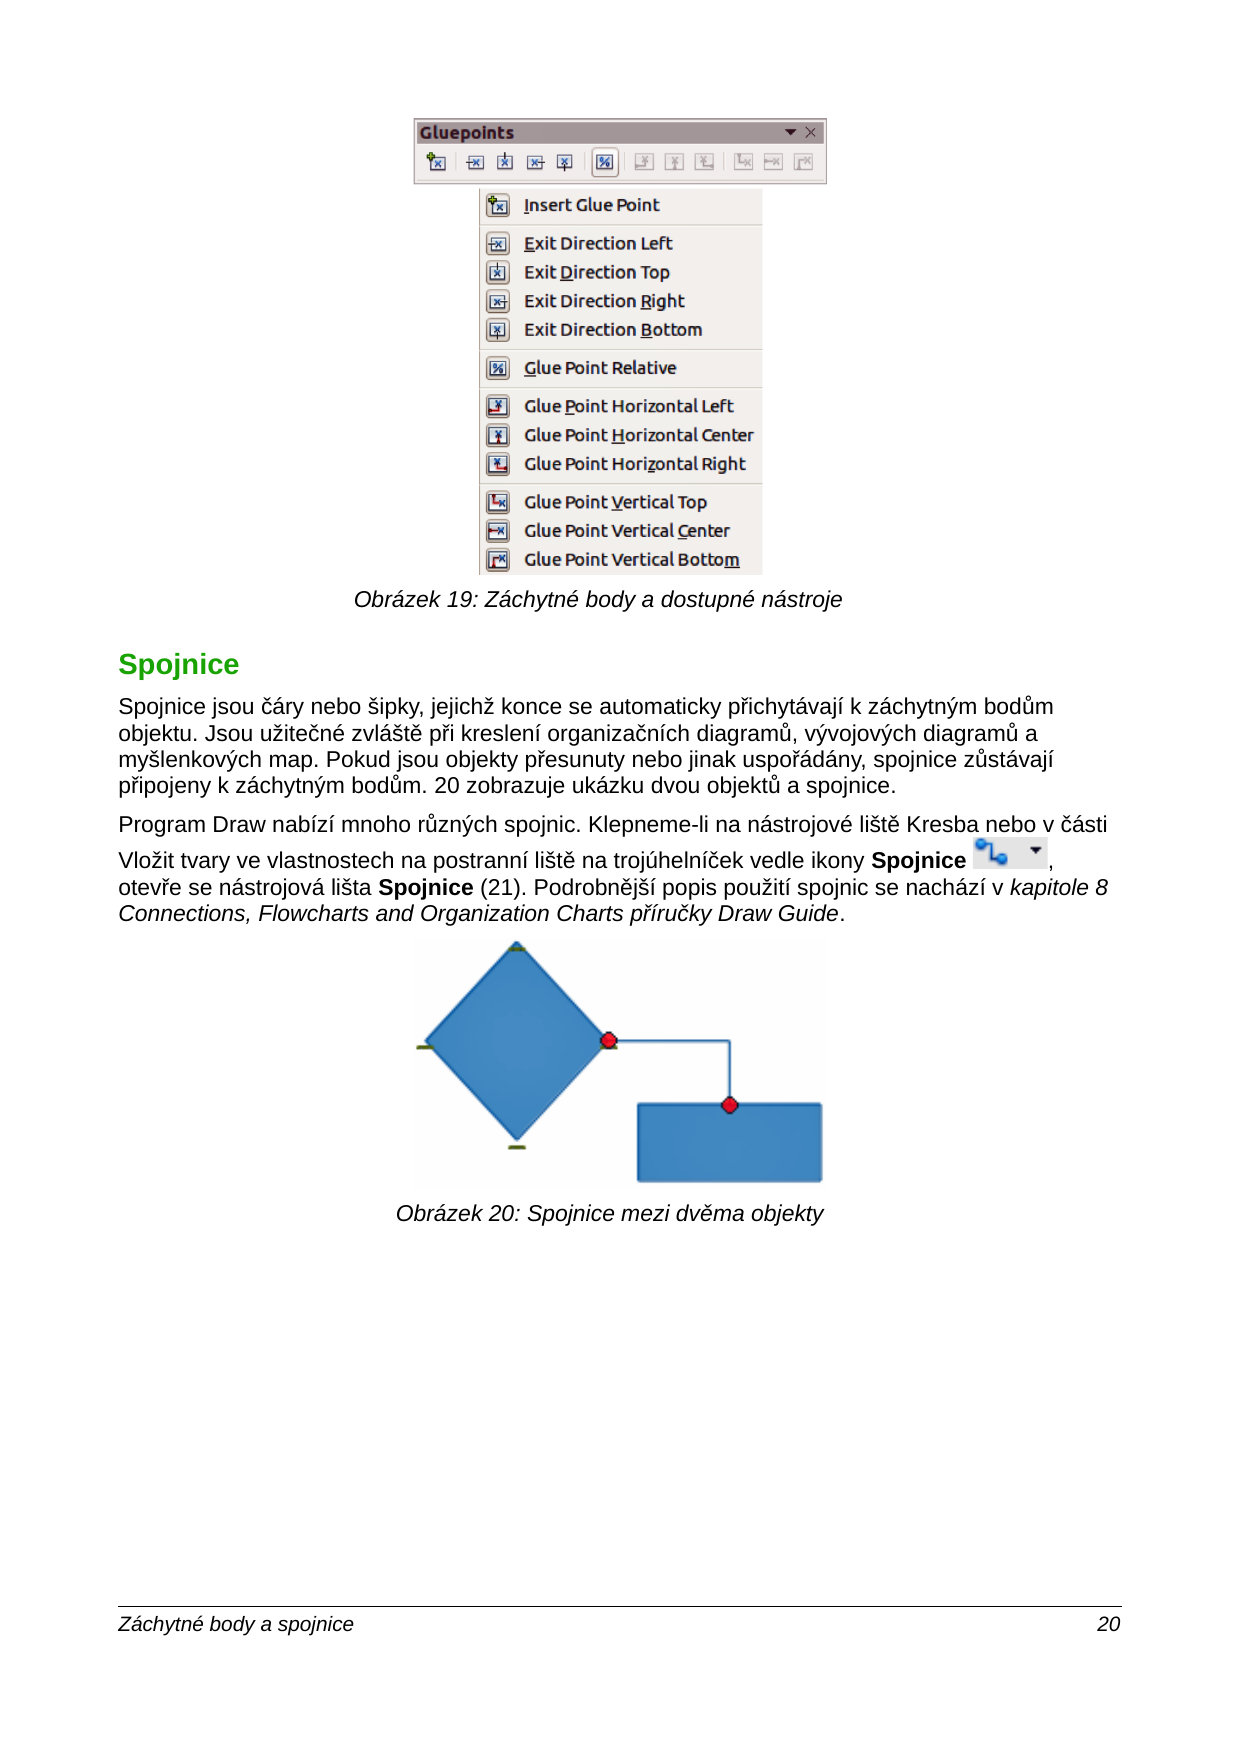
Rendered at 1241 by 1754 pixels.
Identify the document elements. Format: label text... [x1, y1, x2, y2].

picture [413, 118, 827, 575]
text Spojnice jsou čáry nebo šipky, jejichž konce se automaticky přichytávají k záchytným bodům objektu. Jsou užitečné zvláště při kreslení organizačních diagramů, vývojových diagramů a myšlenkových map. Pokud jsou objekty přesunuty nebo jinak uspořádány, spojnice zůstávají připojeny k záchytným bodům. Obrázek 20 zobrazuje ukázku dvou objektů a spojnice. [118, 693, 1122, 799]
text Obrázek 20: Spojnice mezi dvěma objekty [396, 1200, 845, 1226]
text Obrázek 19: Záchytné body a dostupné nástroje [353, 586, 887, 612]
subtitle Spojnice [118, 647, 1122, 681]
text Program Draw nabízí mnoho různých spojnic. Klepneme-li na nástrojové liště Kresba nebo v části Vložit tvary ve vlastnostech na postranní liště na trojúhelníček vedle ikony Spojnice , otevře se nástrojová lišta Spojnice (obrázek 21). Podrobnější popis použití spojnic se nachází v kapitole 8 Connections, Flowcharts and Organization Charts příručky Draw Guide. [118, 811, 1122, 926]
picture [972, 837, 1048, 869]
picture [413, 938, 827, 1189]
